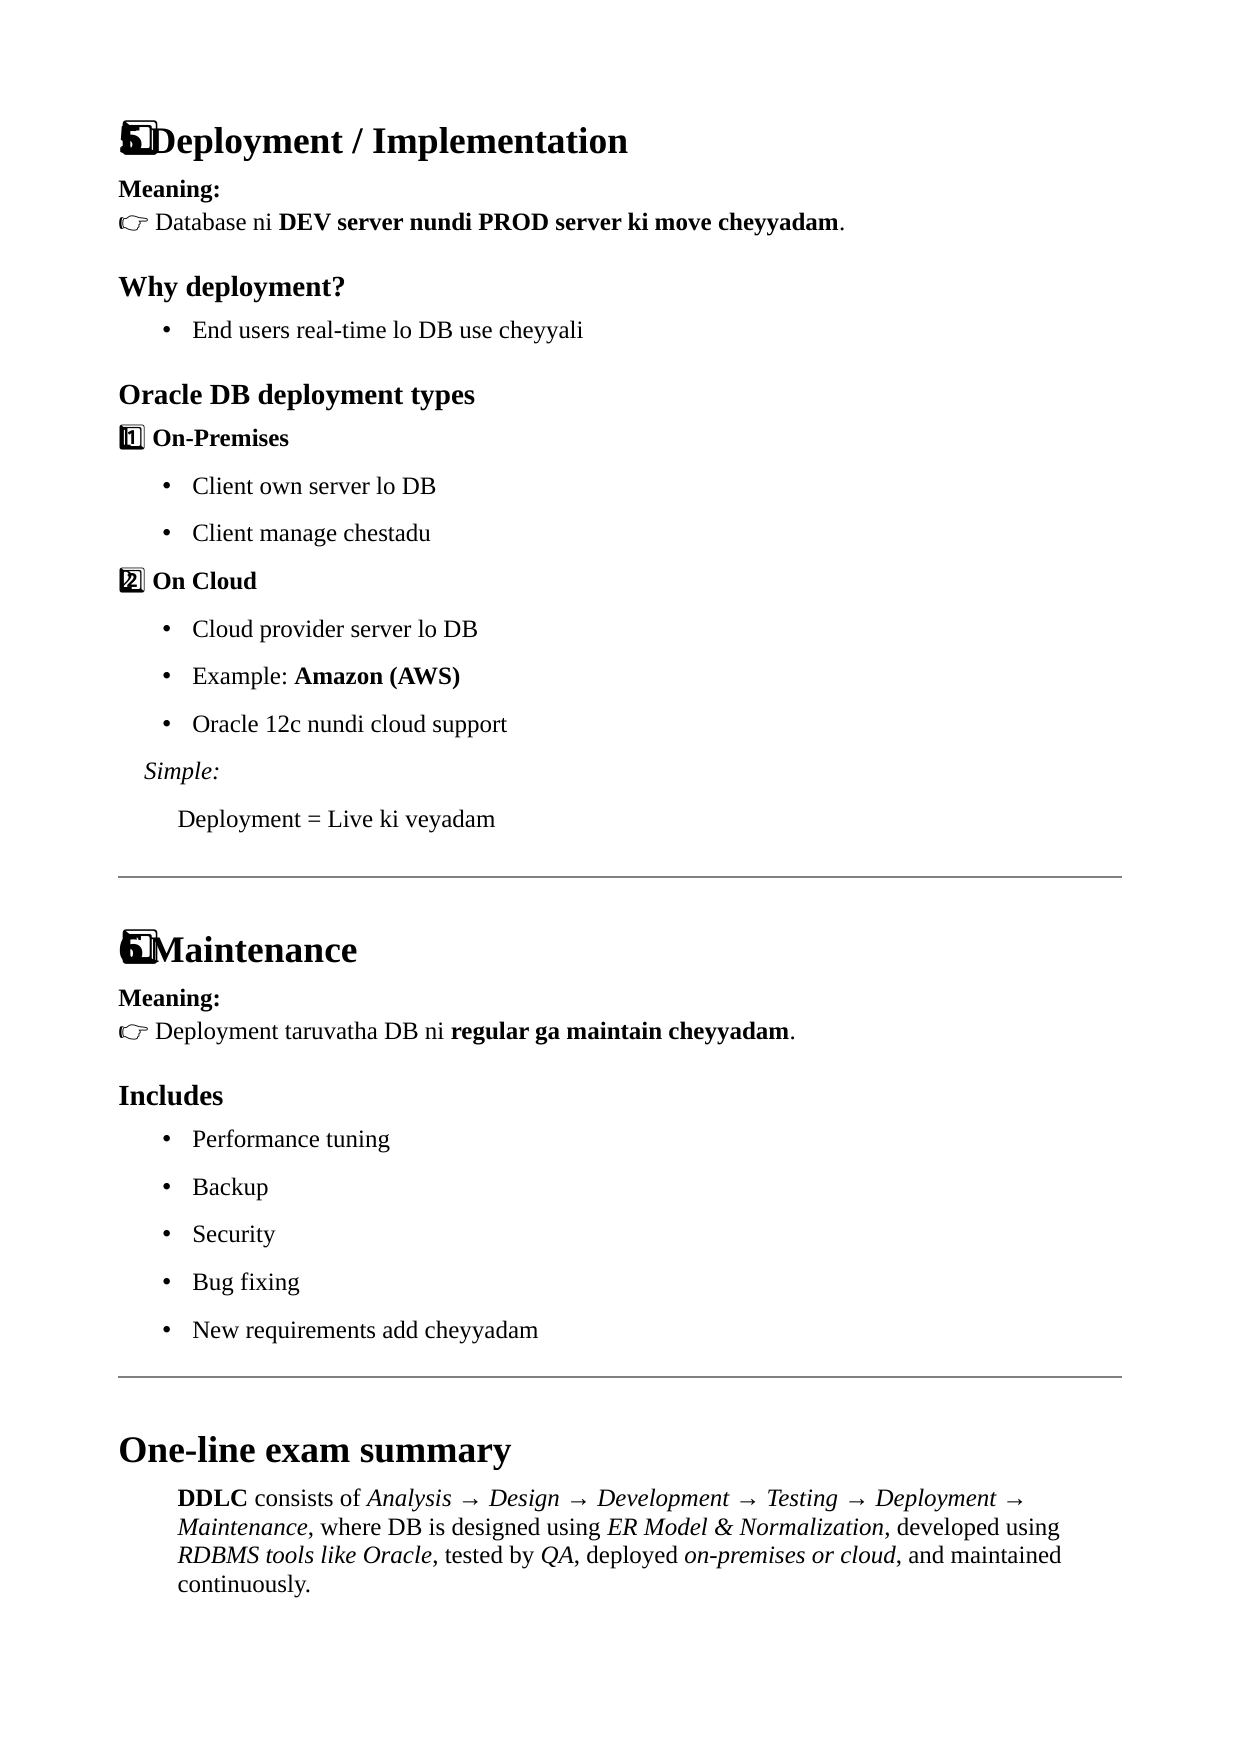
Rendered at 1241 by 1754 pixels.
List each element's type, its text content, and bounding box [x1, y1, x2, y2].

text 2️⃣ On Cloud [118, 566, 1122, 595]
list New requirements add cheyyadam [162, 1315, 1122, 1343]
list Backup [162, 1172, 1122, 1201]
list Oracle 12c nundi cloud support [162, 709, 1122, 738]
subtitle Oracle DB deployment types [118, 377, 1122, 411]
list Example: Amazon (AWS) [162, 661, 1122, 690]
text Meaning: 👉 Database ni DEV server nundi PROD server ki move cheyyadam. [118, 174, 1122, 236]
list Performance tuning [162, 1124, 1122, 1153]
text Meaning: 👉 Deployment taruvatha DB ni regular ga maintain cheyyadam. [118, 983, 1122, 1045]
list Bug fixing [162, 1267, 1122, 1296]
subtitle 5️⃣ Deployment / Implementation [118, 118, 1122, 161]
subtitle Includes [118, 1078, 1122, 1112]
text DDLC consists of Analysis → Design → Development → Testing → Deployment → Maintenance, where DB is designed using ER Model & Normalization, developed using RDBMS tools like Oracle, tested by QA, deployed on-premises or cloud, and maintained continuously. [177, 1483, 1063, 1598]
list Cloud provider server lo DB [162, 614, 1122, 642]
list Security [162, 1219, 1122, 1248]
subtitle One-line exam summary 📝 [118, 1427, 1122, 1471]
text 🧠 Simple: [118, 756, 1122, 785]
text Deployment = Live ki veyadam [177, 804, 1063, 833]
list Client own server lo DB [162, 471, 1122, 499]
subtitle 6️⃣ Maintenance [118, 927, 1122, 971]
text 1️⃣ On-Premises [118, 423, 1122, 452]
list End users real-time lo DB use cheyyali [162, 315, 1122, 344]
subtitle Why deployment? [118, 269, 1122, 302]
list Client manage chestadu [162, 518, 1122, 547]
